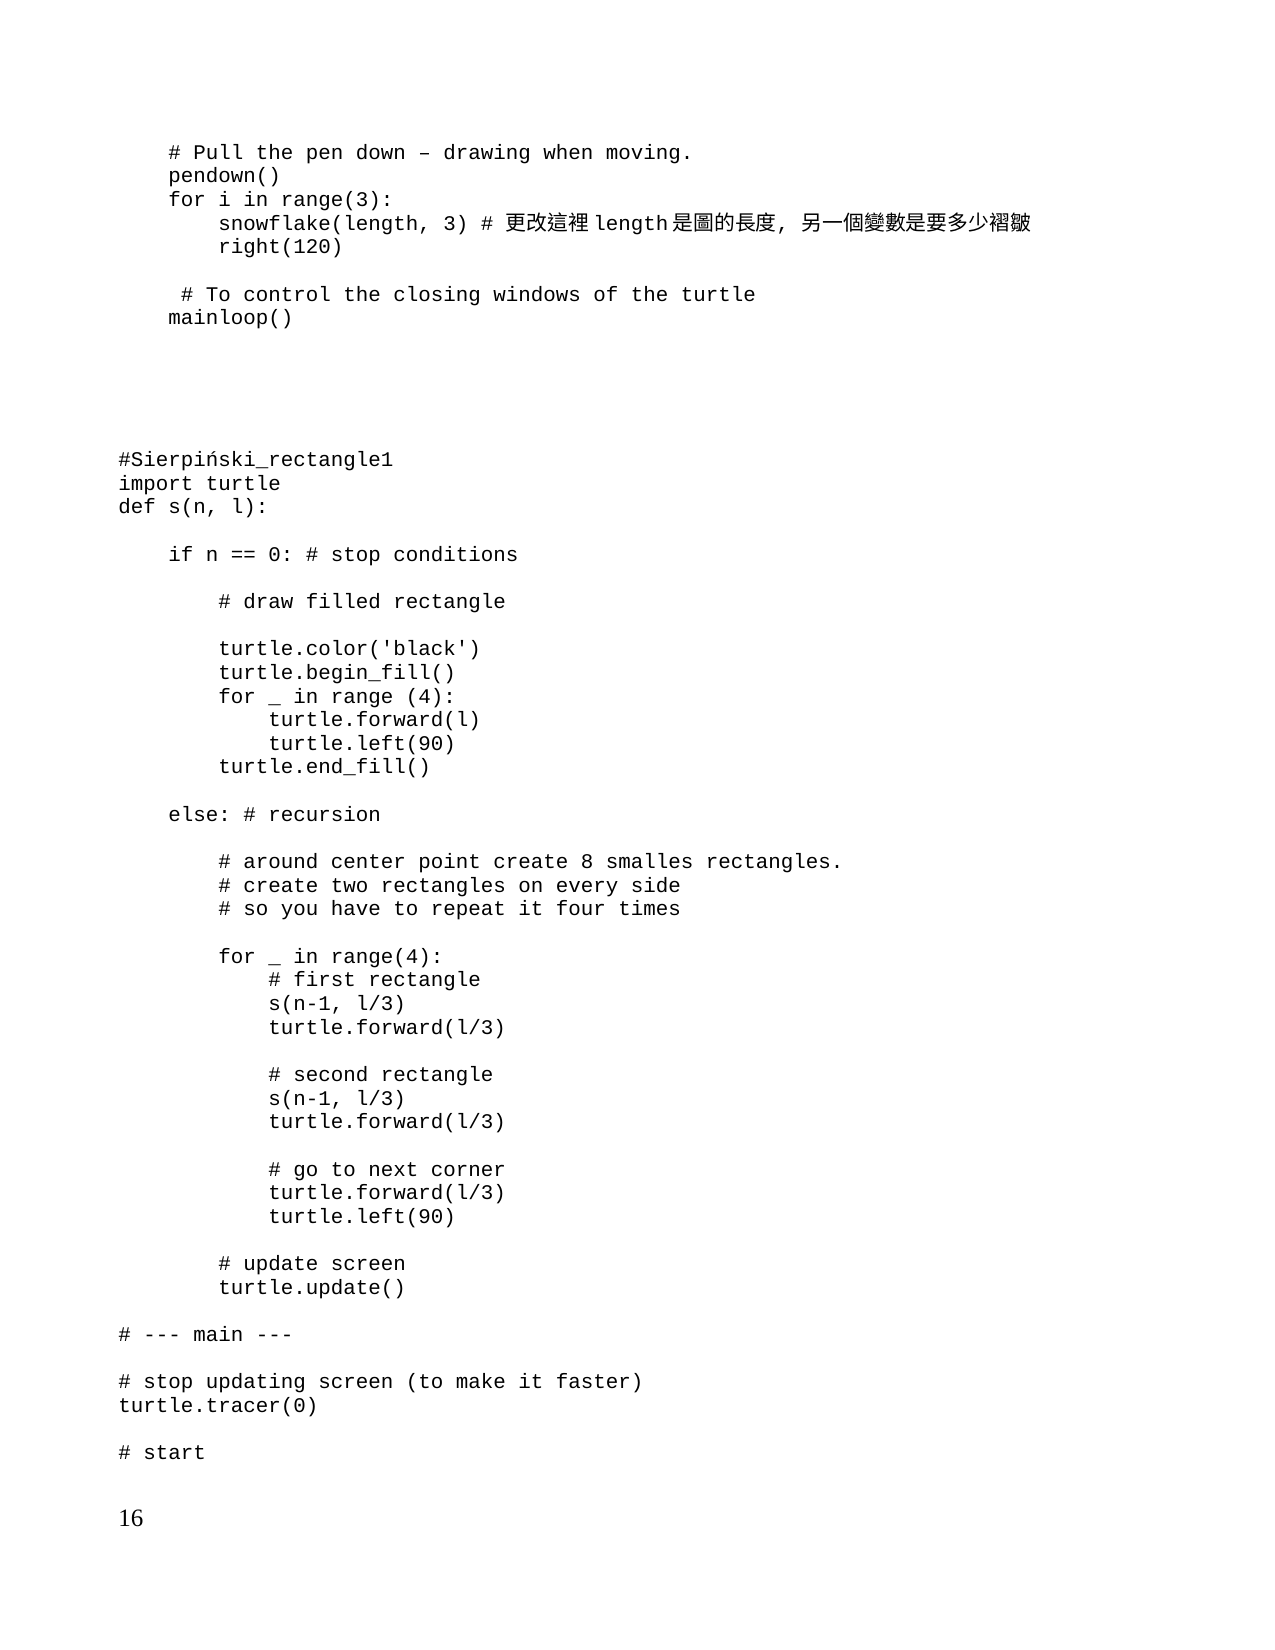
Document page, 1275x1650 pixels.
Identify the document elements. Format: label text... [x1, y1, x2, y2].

text import turtle [118, 473, 1157, 496]
text turtle.forward(l/3) [118, 1111, 1157, 1135]
text def s(n, l): [118, 496, 1157, 520]
text turtle.forward(l) [118, 709, 1157, 733]
text # update screen [118, 1253, 1157, 1277]
text turtle.color('black') [118, 638, 1157, 662]
text turtle.left(90) [118, 1206, 1157, 1229]
text turtle.end_fill() [118, 757, 1157, 780]
text # around center point create 8 smalles rectangles. [118, 851, 1157, 875]
text turtle.update() [118, 1277, 1157, 1300]
text # create two rectangles on every side [118, 875, 1157, 898]
text # draw filled rectangle [118, 591, 1157, 615]
text turtle.forward(l/3) [118, 1017, 1157, 1040]
text turtle.tracer(0) [118, 1395, 1157, 1419]
text turtle.begin_fill() [118, 662, 1157, 686]
text turtle.left(90) [118, 733, 1157, 757]
text #Sierpiński_rectangle1 [118, 449, 1157, 473]
text else: # recursion [118, 804, 1157, 827]
text # go to next corner [118, 1158, 1157, 1182]
text # so you have to repeat it four times [118, 898, 1157, 922]
text s(n-1, l/3) [118, 993, 1157, 1017]
text # start [118, 1442, 1157, 1466]
text # Pull the pen down – drawing when moving. pendown() for i in range(3): snowflake(length, 3) # 更改這裡length是圖的長度, 另一個變數是要多少褶皺 right(120) # To control the closing windows of the turtle mainloop() [118, 118, 1157, 354]
text # stop updating screen (to make it faster) [118, 1371, 1157, 1395]
text for _ in range (4): [118, 686, 1157, 709]
text s(n-1, l/3) [118, 1088, 1157, 1111]
text # second rectangle [118, 1064, 1157, 1088]
text turtle.forward(l/3) [118, 1182, 1157, 1206]
text # --- main --- [118, 1324, 1157, 1348]
text # first rectangle [118, 969, 1157, 993]
text if n == 0: # stop conditions [118, 544, 1157, 567]
text for _ in range(4): [118, 946, 1157, 969]
